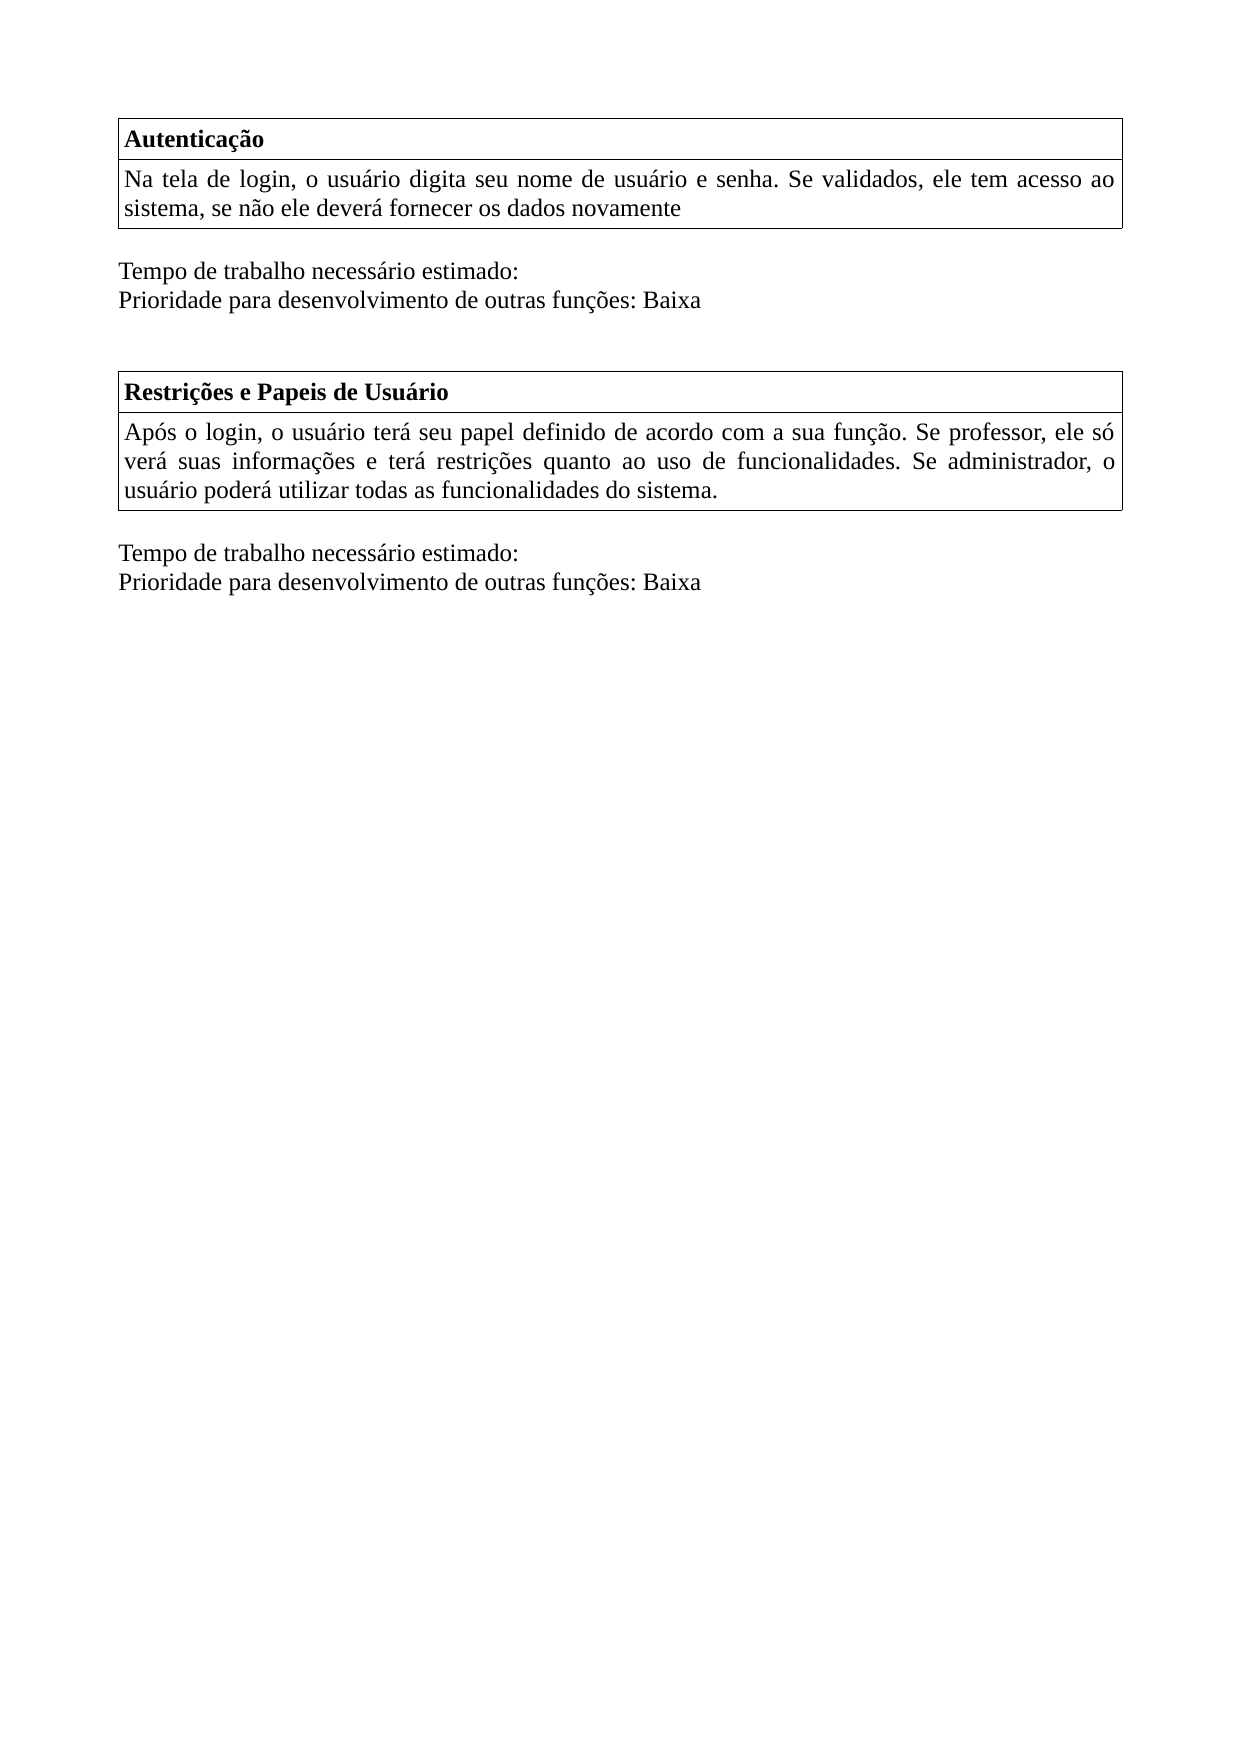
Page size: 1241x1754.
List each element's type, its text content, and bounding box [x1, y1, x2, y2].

text Prioridade para desenvolvimento de outras funções: Baixa [118, 285, 1122, 314]
table_header Restrições e Papeis de Usuário [119, 372, 1122, 412]
table_cell Após o login, o usuário terá seu papel definido de acordo com a sua função. Se professor, ele só verá suas informações e terá restrições quanto ao uso de funcionalidades. Se administrador, o usuário poderá utilizar todas as funcionalidades do sistema. [119, 413, 1122, 509]
text Prioridade para desenvolvimento de outras funções: Baixa [118, 567, 1122, 596]
table_header Autenticação [119, 119, 1122, 158]
table_cell Na tela de login, o usuário digita seu nome de usuário e senha. Se validados, ele tem acesso ao sistema, se não ele deverá fornecer os dados novamente [119, 160, 1122, 227]
text Tempo de trabalho necessário estimado: [118, 538, 1122, 567]
text Tempo de trabalho necessário estimado: [118, 256, 1122, 285]
